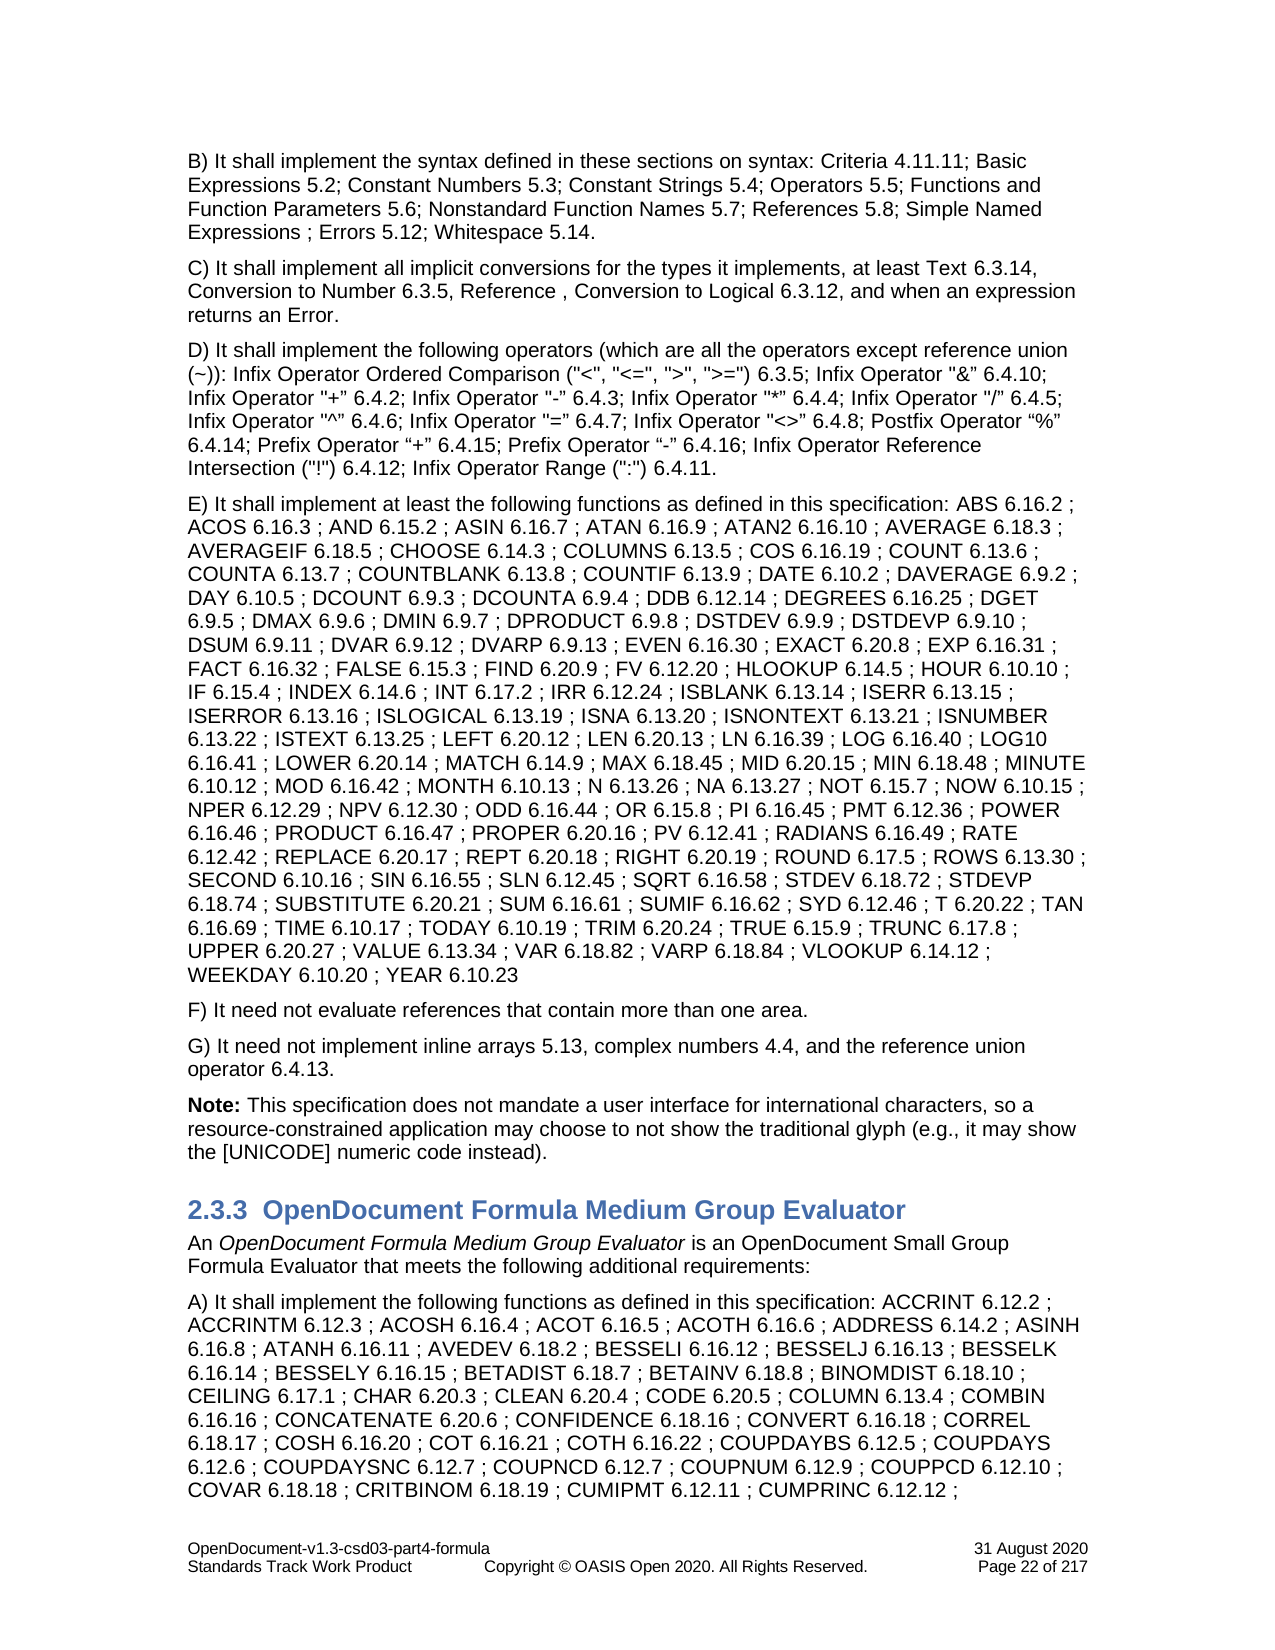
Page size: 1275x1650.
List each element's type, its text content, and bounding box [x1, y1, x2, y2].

list It shall implement the following operators (which are all the operators except reference union (~)): Infix Operator Ordered Comparison ("<", "<=", ">", ">=") 6.3.5; Infix Operator "&” 6.4.10; Infix Operator "+” 6.4.2; Infix Operator "-” 6.4.3; Infix Operator "*” 6.4.4; Infix Operator "/” 6.4.5; Infix Operator "^” 6.4.6; Infix Operator "=” 6.4.7; Infix Operator "<>” 6.4.8; Postfix Operator “%” 6.4.14; Prefix Operator “+” 6.4.15; Prefix Operator “-” 6.4.16; Infix Operator Reference Intersection ("!") 6.4.12; Infix Operator Range (":") 6.4.11. [187, 339, 1088, 480]
list It shall implement the syntax defined in these sections on syntax: Criteria 4.11.11; Basic Expressions 5.2; Constant Numbers 5.3; Constant Strings 5.4; Operators 5.5; Functions and Function Parameters 5.6; Nonstandard Function Names 5.7; References 5.8; Simple Named Expressions ; Errors 5.12; Whitespace 5.14. [187, 150, 1088, 244]
subtitle OpenDocument Formula Medium Group Evaluator [187, 1195, 1088, 1225]
list It need not evaluate references that contain more than one area. [187, 999, 1088, 1022]
list It shall implement the following functions as defined in this specification: ACCRINT 6.12.2 ; ACCRINTM 6.12.3 ; ACOSH 6.16.4 ; ACOT 6.16.5 ; ACOTH 6.16.6 ; ADDRESS 6.14.2 ; ASINH 6.16.8 ; ATANH 6.16.11 ; AVEDEV 6.18.2 ; BESSELI 6.16.12 ; BESSELJ 6.16.13 ; BESSELK 6.16.14 ; BESSELY 6.16.15 ; BETADIST 6.18.7 ; BETAINV 6.18.8 ; BINOMDIST 6.18.10 ; CEILING 6.17.1 ; CHAR 6.20.3 ; CLEAN 6.20.4 ; CODE 6.20.5 ; COLUMN 6.13.4 ; COMBIN 6.16.16 ; CONCATENATE 6.20.6 ; CONFIDENCE 6.18.16 ; CONVERT 6.16.18 ; CORREL 6.18.17 ; COSH 6.16.20 ; COT 6.16.21 ; COTH 6.16.22 ; COUPDAYBS 6.12.5 ; COUPDAYS 6.12.6 ; COUPDAYSNC 6.12.7 ; COUPNCD 6.12.7 ; COUPNUM 6.12.9 ; COUPPCD 6.12.10 ; COVAR 6.18.18 ; CRITBINOM 6.18.19 ; CUMIPMT 6.12.11 ; CUMPRINC 6.12.12 ; [187, 1290, 1088, 1502]
list It shall implement all implicit conversions for the types it implements, at least Text 6.3.14, Conversion to Number 6.3.5, Reference , Conversion to Logical 6.3.12, and when an expression returns an Error. [187, 256, 1088, 327]
text Note: This specification does not mandate a user interface for international characters, so a resource-constrained application may choose to not show the traditional glyph (e.g., it may show the [UNICODE] numeric code instead). [187, 1093, 1088, 1164]
list It shall implement at least the following functions as defined in this specification: ABS 6.16.2 ; ACOS 6.16.3 ; AND 6.15.2 ; ASIN 6.16.7 ; ATAN 6.16.9 ; ATAN2 6.16.10 ; AVERAGE 6.18.3 ; AVERAGEIF 6.18.5 ; CHOOSE 6.14.3 ; COLUMNS 6.13.5 ; COS 6.16.19 ; COUNT 6.13.6 ; COUNTA 6.13.7 ; COUNTBLANK 6.13.8 ; COUNTIF 6.13.9 ; DATE 6.10.2 ; DAVERAGE 6.9.2 ; DAY 6.10.5 ; DCOUNT 6.9.3 ; DCOUNTA 6.9.4 ; DDB 6.12.14 ; DEGREES 6.16.25 ; DGET 6.9.5 ; DMAX 6.9.6 ; DMIN 6.9.7 ; DPRODUCT 6.9.8 ; DSTDEV 6.9.9 ; DSTDEVP 6.9.10 ; DSUM 6.9.11 ; DVAR 6.9.12 ; DVARP 6.9.13 ; EVEN 6.16.30 ; EXACT 6.20.8 ; EXP 6.16.31 ; FACT 6.16.32 ; FALSE 6.15.3 ; FIND 6.20.9 ; FV 6.12.20 ; HLOOKUP 6.14.5 ; HOUR 6.10.10 ; IF 6.15.4 ; INDEX 6.14.6 ; INT 6.17.2 ; IRR 6.12.24 ; ISBLANK 6.13.14 ; ISERR 6.13.15 ; ISERROR 6.13.16 ; ISLOGICAL 6.13.19 ; ISNA 6.13.20 ; ISNONTEXT 6.13.21 ; ISNUMBER 6.13.22 ; ISTEXT 6.13.25 ; LEFT 6.20.12 ; LEN 6.20.13 ; LN 6.16.39 ; LOG 6.16.40 ; LOG10 6.16.41 ; LOWER 6.20.14 ; MATCH 6.14.9 ; MAX 6.18.45 ; MID 6.20.15 ; MIN 6.18.48 ; MINUTE 6.10.12 ; MOD 6.16.42 ; MONTH 6.10.13 ; N 6.13.26 ; NA 6.13.27 ; NOT 6.15.7 ; NOW 6.10.15 ; NPER 6.12.29 ; NPV 6.12.30 ; ODD 6.16.44 ; OR 6.15.8 ; PI 6.16.45 ; PMT 6.12.36 ; POWER 6.16.46 ; PRODUCT 6.16.47 ; PROPER 6.20.16 ; PV 6.12.41 ; RADIANS 6.16.49 ; RATE 6.12.42 ; REPLACE 6.20.17 ; REPT 6.20.18 ; RIGHT 6.20.19 ; ROUND 6.17.5 ; ROWS 6.13.30 ; SECOND 6.10.16 ; SIN 6.16.55 ; SLN 6.12.45 ; SQRT 6.16.58 ; STDEV 6.18.72 ; STDEVP 6.18.74 ; SUBSTITUTE 6.20.21 ; SUM 6.16.61 ; SUMIF 6.16.62 ; SYD 6.12.46 ; T 6.20.22 ; TAN 6.16.69 ; TIME 6.10.17 ; TODAY 6.10.19 ; TRIM 6.20.24 ; TRUE 6.15.9 ; TRUNC 6.17.8 ; UPPER 6.20.27 ; VALUE 6.13.34 ; VAR 6.18.82 ; VARP 6.18.84 ; VLOOKUP 6.14.12 ; WEEKDAY 6.10.20 ; YEAR 6.10.23 [187, 492, 1088, 987]
text An OpenDocument Formula Medium Group Evaluator is an OpenDocument Small Group Formula Evaluator that meets the following additional requirements: [187, 1231, 1088, 1278]
list It need not implement inline arrays 5.13, complex numbers 4.4, and the reference union operator 6.4.13. [187, 1034, 1088, 1081]
